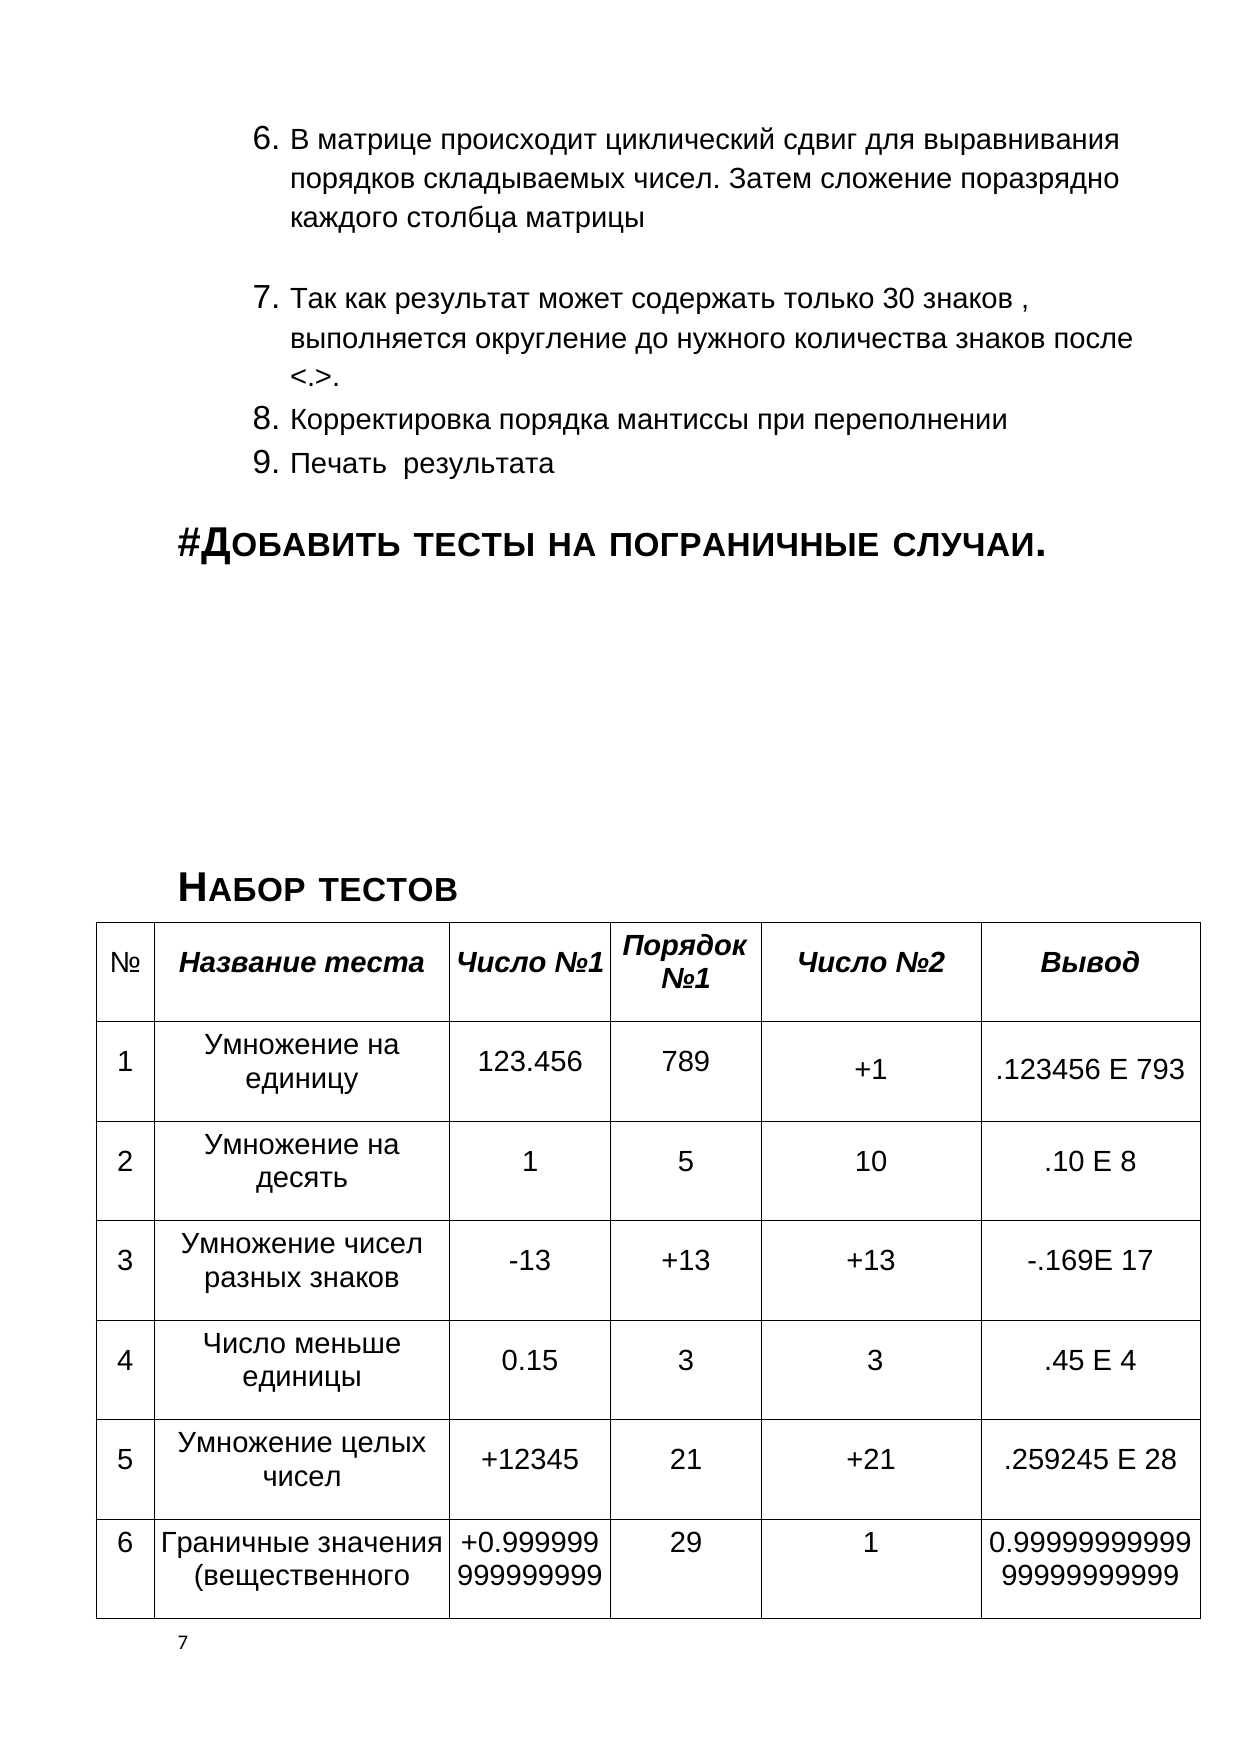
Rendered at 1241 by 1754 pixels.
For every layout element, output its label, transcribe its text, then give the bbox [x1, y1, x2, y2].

table_cell 6 [97, 1520, 154, 1618]
table_cell .45 E 4 [982, 1321, 1200, 1419]
table_cell 0.9999999999999999999999 [982, 1520, 1200, 1618]
table_header Порядок№1 [611, 923, 761, 1021]
table_header № [97, 923, 154, 1021]
table_cell Число меньше единицы [155, 1321, 449, 1419]
table_cell 0.15 [450, 1321, 610, 1419]
table_header Число №1 [450, 923, 610, 1021]
table_cell 2 [97, 1122, 154, 1220]
table_header Вывод [982, 923, 1200, 1021]
table_cell 789 [611, 1022, 761, 1121]
table_cell -.169E 17 [982, 1221, 1200, 1320]
table_cell +12345 [450, 1420, 610, 1519]
table_cell 4 [97, 1321, 154, 1419]
list Корректировка порядка мантиссы при переполнении [252, 398, 1152, 436]
table_cell 3 [762, 1321, 981, 1419]
table_cell 1 [762, 1520, 981, 1618]
list Печать результата [252, 442, 1152, 480]
table_cell 10 [762, 1122, 981, 1220]
table_cell +21 [762, 1420, 981, 1519]
table_cell +13 [611, 1221, 761, 1320]
table_header Название теста [155, 923, 449, 1021]
table_cell 3 [611, 1321, 761, 1419]
table_cell +1 [762, 1022, 981, 1121]
table_cell Граничные значения (вещественного [155, 1520, 449, 1618]
table_cell 3 [97, 1221, 154, 1320]
list Так как результат может содержать только 30 знаков , выполняется округление до нужного количества знаков после <.>. [252, 277, 1152, 393]
table_cell Умножение целых чисел [155, 1420, 449, 1519]
table_cell 1 [97, 1022, 154, 1121]
table_cell 21 [611, 1420, 761, 1519]
table_cell .259245 E 28 [982, 1420, 1200, 1519]
table_cell .123456 E 793 [982, 1022, 1200, 1121]
table_cell Умножение на единицу [155, 1022, 449, 1121]
table_cell +0.999999999999999 [450, 1520, 610, 1618]
table_cell .10 E 8 [982, 1122, 1200, 1220]
table_cell Умножение чисел разных знаков [155, 1221, 449, 1320]
table_cell 5 [611, 1122, 761, 1220]
table_cell -13 [450, 1221, 610, 1320]
table_cell 1 [450, 1122, 610, 1220]
table_cell +13 [762, 1221, 981, 1320]
table_cell 5 [97, 1420, 154, 1519]
table_cell Умножение на десять [155, 1122, 449, 1220]
subtitle Набор тестов [177, 863, 1152, 911]
table_cell 123.456 [450, 1022, 610, 1121]
table_cell 29 [611, 1520, 761, 1618]
subtitle #Добавить тесты на пограничные случаи. [177, 517, 1152, 565]
list В матрице происходит циклический сдвиг для выравнивания порядков складываемых чисел. Затем сложение поразрядно каждого столбца матрицы [252, 118, 1152, 234]
table_header Число №2 [762, 923, 981, 1021]
